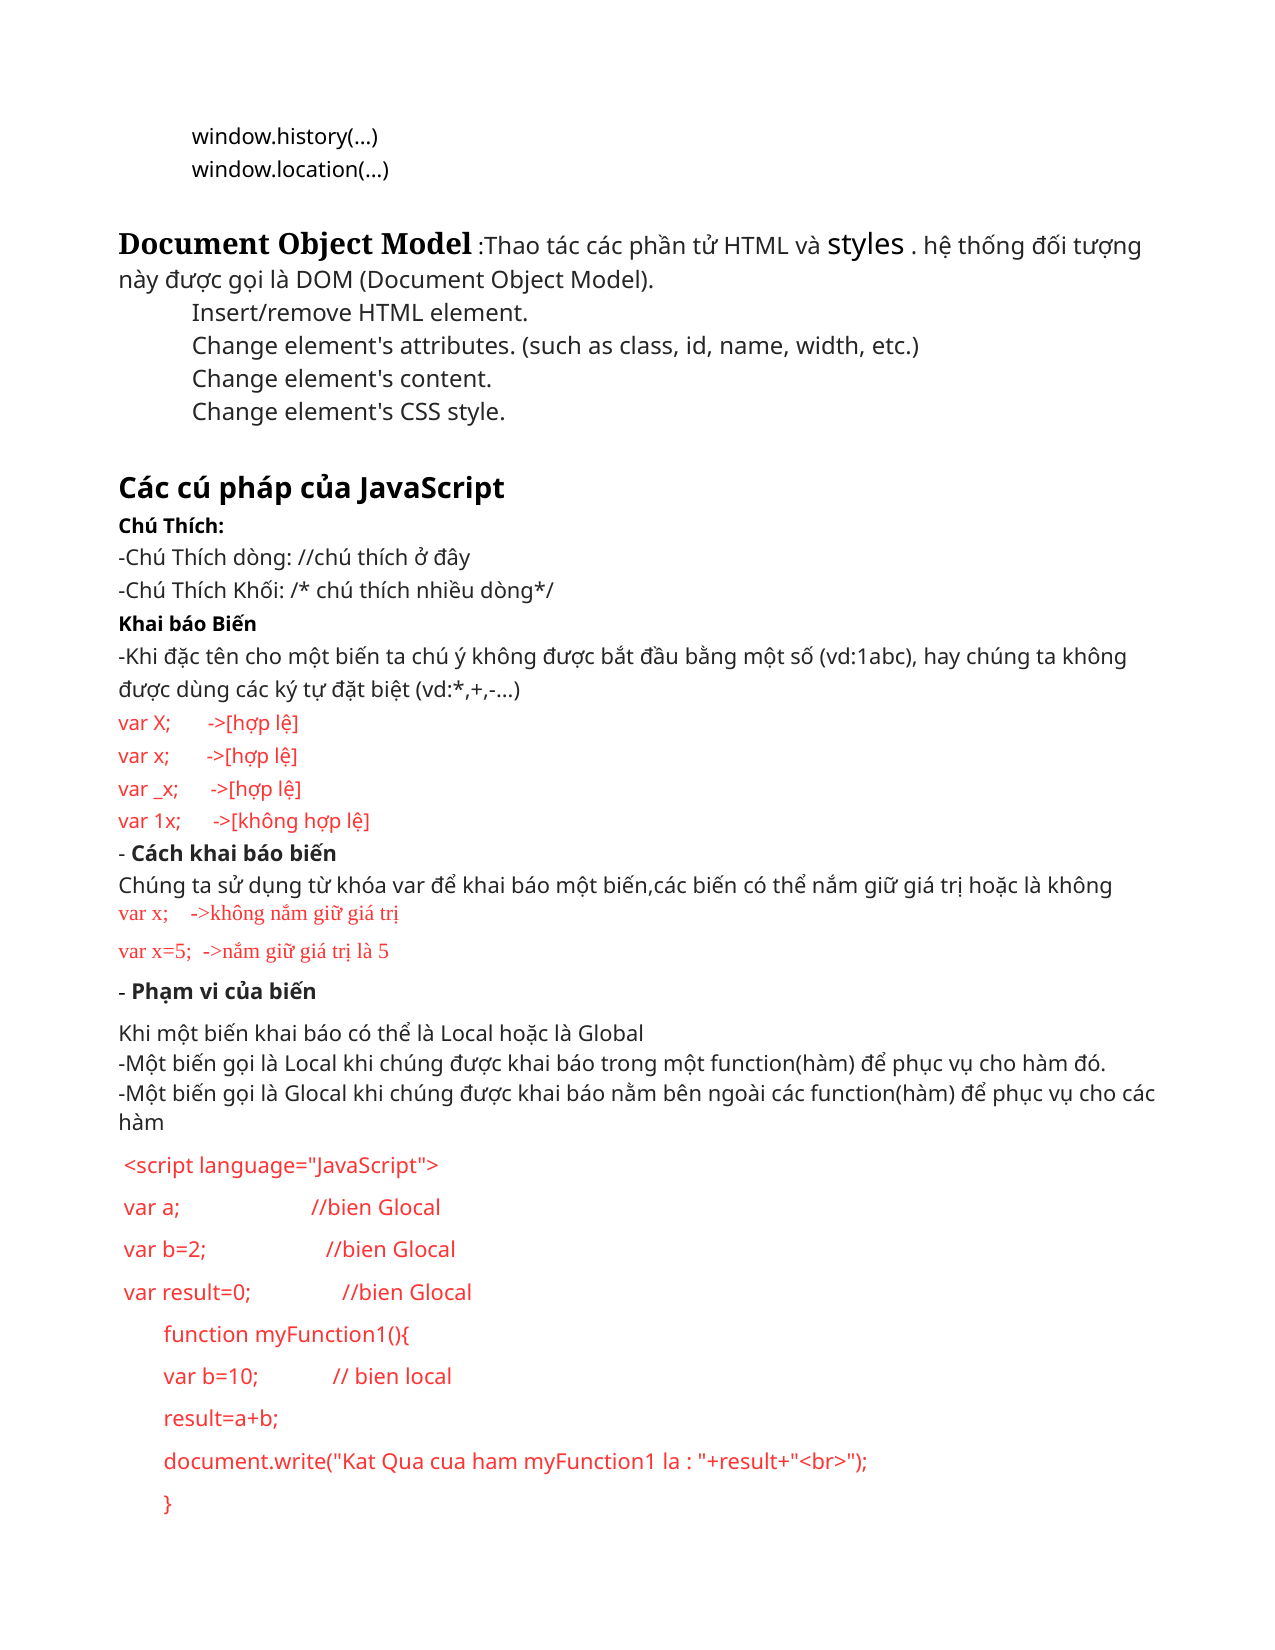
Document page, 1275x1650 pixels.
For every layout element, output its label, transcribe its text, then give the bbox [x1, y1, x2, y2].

text var x; ->không nắm giữ giá trị [118, 900, 1157, 926]
text Khai báo Biến [118, 605, 1157, 638]
text var x=5; ->nắm giữ giá trị là 5 [118, 938, 1157, 963]
text } [118, 1488, 1157, 1518]
text var a; //bien Glocal [118, 1192, 1157, 1222]
text Change element's attributes. (such as class, id, name, width, etc.) [118, 329, 1157, 362]
text Change element's content. [118, 362, 1157, 394]
text Insert/remove HTML element. [118, 296, 1157, 329]
text var result=0; //bien Glocal [118, 1277, 1157, 1306]
text var b=2; //bien Glocal [118, 1234, 1157, 1264]
text Khi một biến khai báo có thể là Local hoặc là Global -Một biến gọi là Local khi chúng được khai báo trong một function(hàm) để phục vụ cho hàm đó. -Một biến gọi là Glocal khi chúng được khai báo nằm bên ngoài các function(hàm) để phục vụ cho các hàm [118, 1018, 1157, 1137]
text Document Object Model :Thao tác các phần tử HTML và styles . hệ thống đối tượng này được gọi là DOM (Document Object Model). [118, 223, 1157, 296]
text Chúng ta sử dụng từ khóa var để khai báo một biến,các biến có thể nắm giữ giá trị hoặc là không [118, 867, 1157, 900]
text Change element's CSS style. [118, 394, 1157, 427]
text var b=10; // bien local [118, 1361, 1157, 1391]
text - Cách khai báo biến [118, 835, 1157, 867]
text window.history(…) [118, 118, 1157, 151]
text var _x; ->[hợp lệ] [118, 769, 1157, 802]
text Chú Thích: [118, 507, 1157, 539]
text document.write("Kat Qua cua ham myFunction1 la : "+result+"<br>"); [118, 1446, 1157, 1476]
text var x; ->[hợp lệ] [118, 736, 1157, 769]
text -Khi đặc tên cho một biến ta chú ý không được bắt đầu bằng một số (vd:1abc), hay chúng ta không được dùng các ký tự đặt biệt (vd:*,+,-...) [118, 638, 1157, 703]
text Các cú pháp của JavaScript [118, 467, 1157, 507]
text - Phạm vi của biến [118, 976, 1157, 1006]
text <script language="JavaScript"> [118, 1150, 1157, 1179]
text -Chú Thích dòng: //chú thích ở đây -Chú Thích Khối: /* chú thích nhiều dòng*/ [118, 539, 1157, 605]
text function myFunction1(){ [118, 1319, 1157, 1349]
text var X; ->[hợp lệ] [118, 703, 1157, 736]
text var 1x; ->[không hợp lệ] [118, 802, 1157, 835]
text window.location(…) [118, 151, 1157, 184]
text result=a+b; [118, 1403, 1157, 1433]
